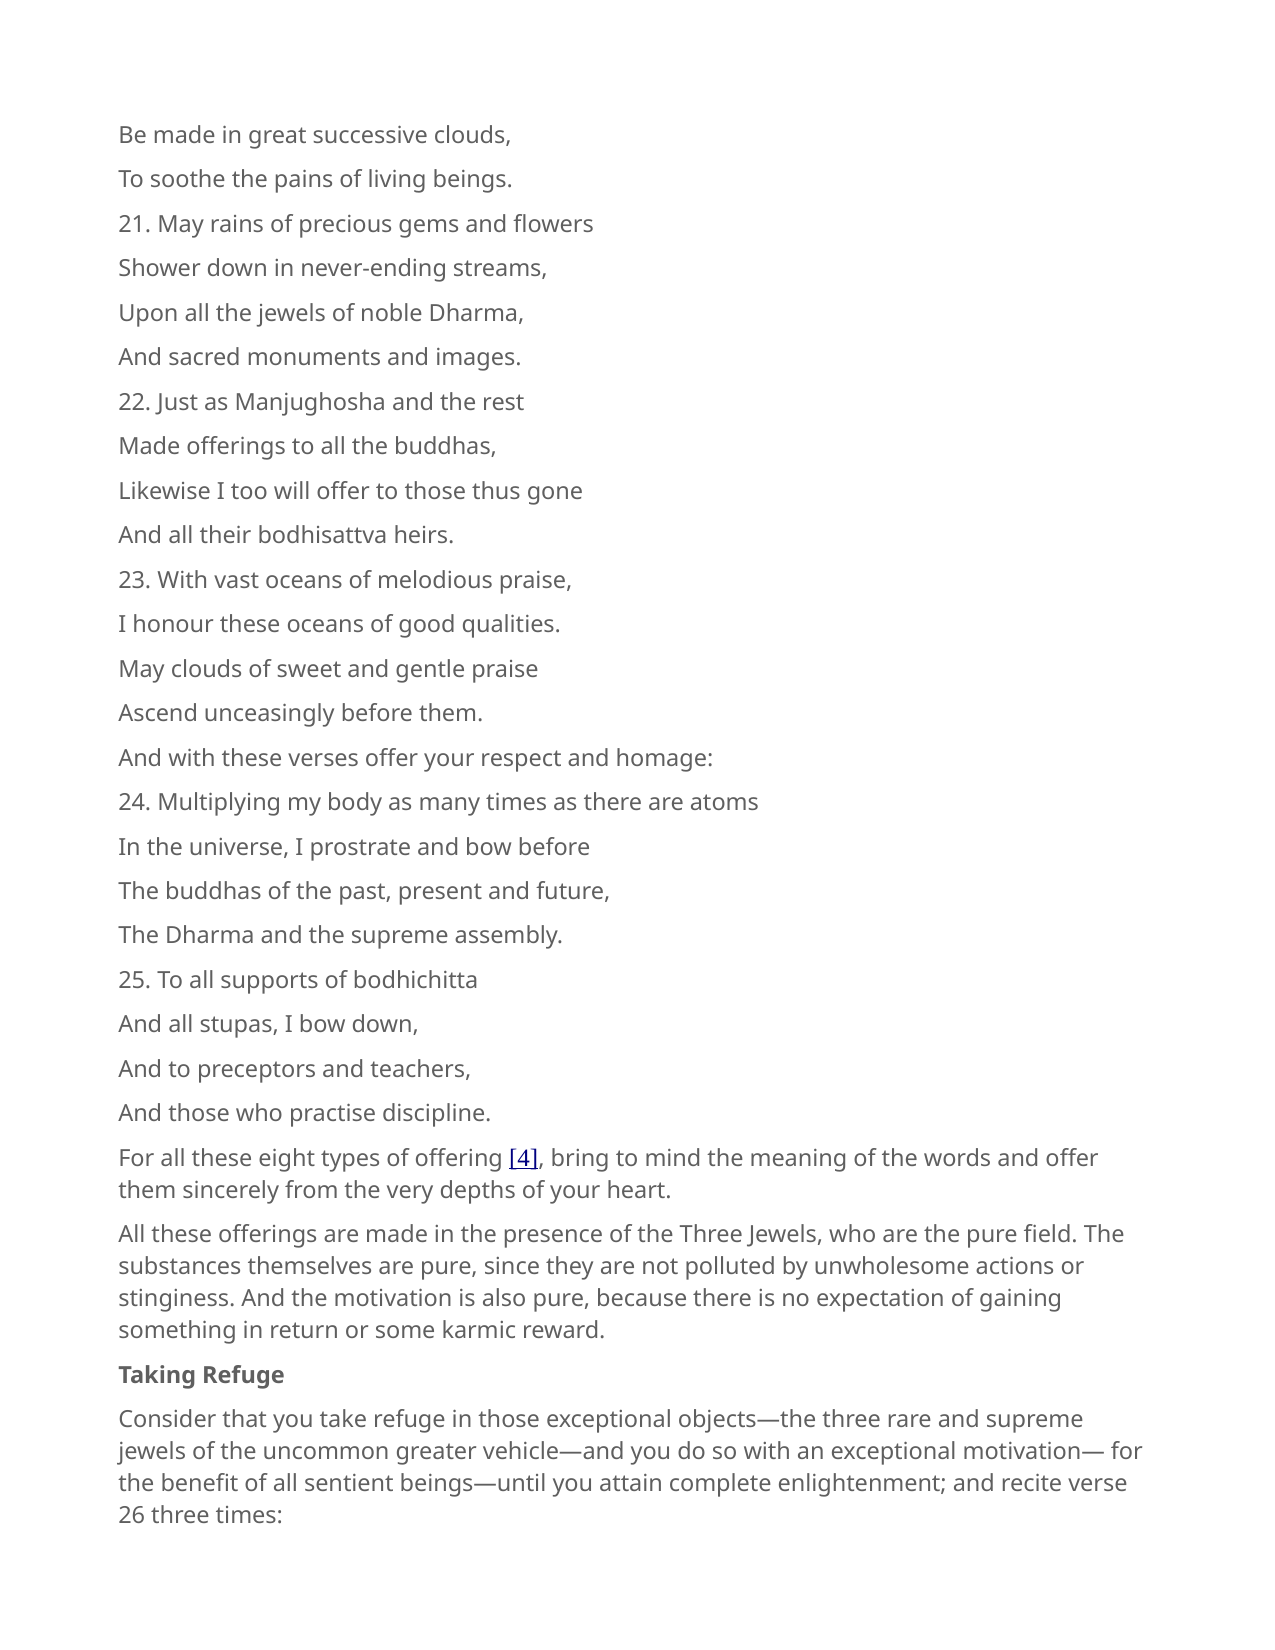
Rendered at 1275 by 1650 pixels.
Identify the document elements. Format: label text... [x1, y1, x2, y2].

text Likewise I too will offer to those thus gone [118, 474, 1157, 506]
text And those who practise discipline. [118, 1097, 1157, 1129]
text 24. Multiplying my body as many times as there are atoms [118, 785, 1157, 817]
text 22. Just as Manjughosha and the rest [118, 385, 1157, 417]
text The buddhas of the past, present and future, [118, 874, 1157, 906]
text 23. With vast oceans of melodious praise, [118, 563, 1157, 595]
text For all these eight types of offering [4], bring to mind the meaning of the words and offer them sincerely from the very depths of your heart. [118, 1141, 1157, 1205]
text Consider that you take refuge in those exceptional objects—the three rare and supreme jewels of the uncommon greater vehicle—and you do so with an exceptional motivation— for the benefit of all sentient beings—until you attain complete enlightenment; and recite verse 26 three times: [118, 1402, 1157, 1530]
text And all stupas, I bow down, [118, 1008, 1157, 1040]
text 25. To all supports of bodhichitta [118, 963, 1157, 995]
text And to preceptors and teachers, [118, 1052, 1157, 1084]
text 21. May rains of precious gems and flowers [118, 207, 1157, 239]
text I honour these oceans of good qualities. [118, 607, 1157, 639]
text The Dharma and the supreme assembly. [118, 919, 1157, 951]
text Taking Refuge [118, 1358, 1157, 1390]
text In the universe, I prostrate and bow before [118, 830, 1157, 862]
text And sacred monuments and images. [118, 341, 1157, 372]
text Ascend unceasingly before them. [118, 696, 1157, 728]
text Upon all the jewels of noble Dharma, [118, 296, 1157, 328]
text And with these verses offer your respect and homage: [118, 741, 1157, 773]
text Be made in great successive clouds, [118, 118, 1157, 150]
text Made offerings to all the buddhas, [118, 429, 1157, 461]
text Shower down in never-ending streams, [118, 252, 1157, 283]
text To soothe the pains of living beings. [118, 163, 1157, 194]
text May clouds of sweet and gentle praise [118, 652, 1157, 684]
text And all their bodhisattva heirs. [118, 518, 1157, 550]
text All these offerings are made in the presence of the Three Jewels, who are the pure field. The substances themselves are pure, since they are not polluted by unwholesome actions or stinginess. And the motivation is also pure, because there is no expectation of gaining something in return or some karmic reward. [118, 1218, 1157, 1346]
